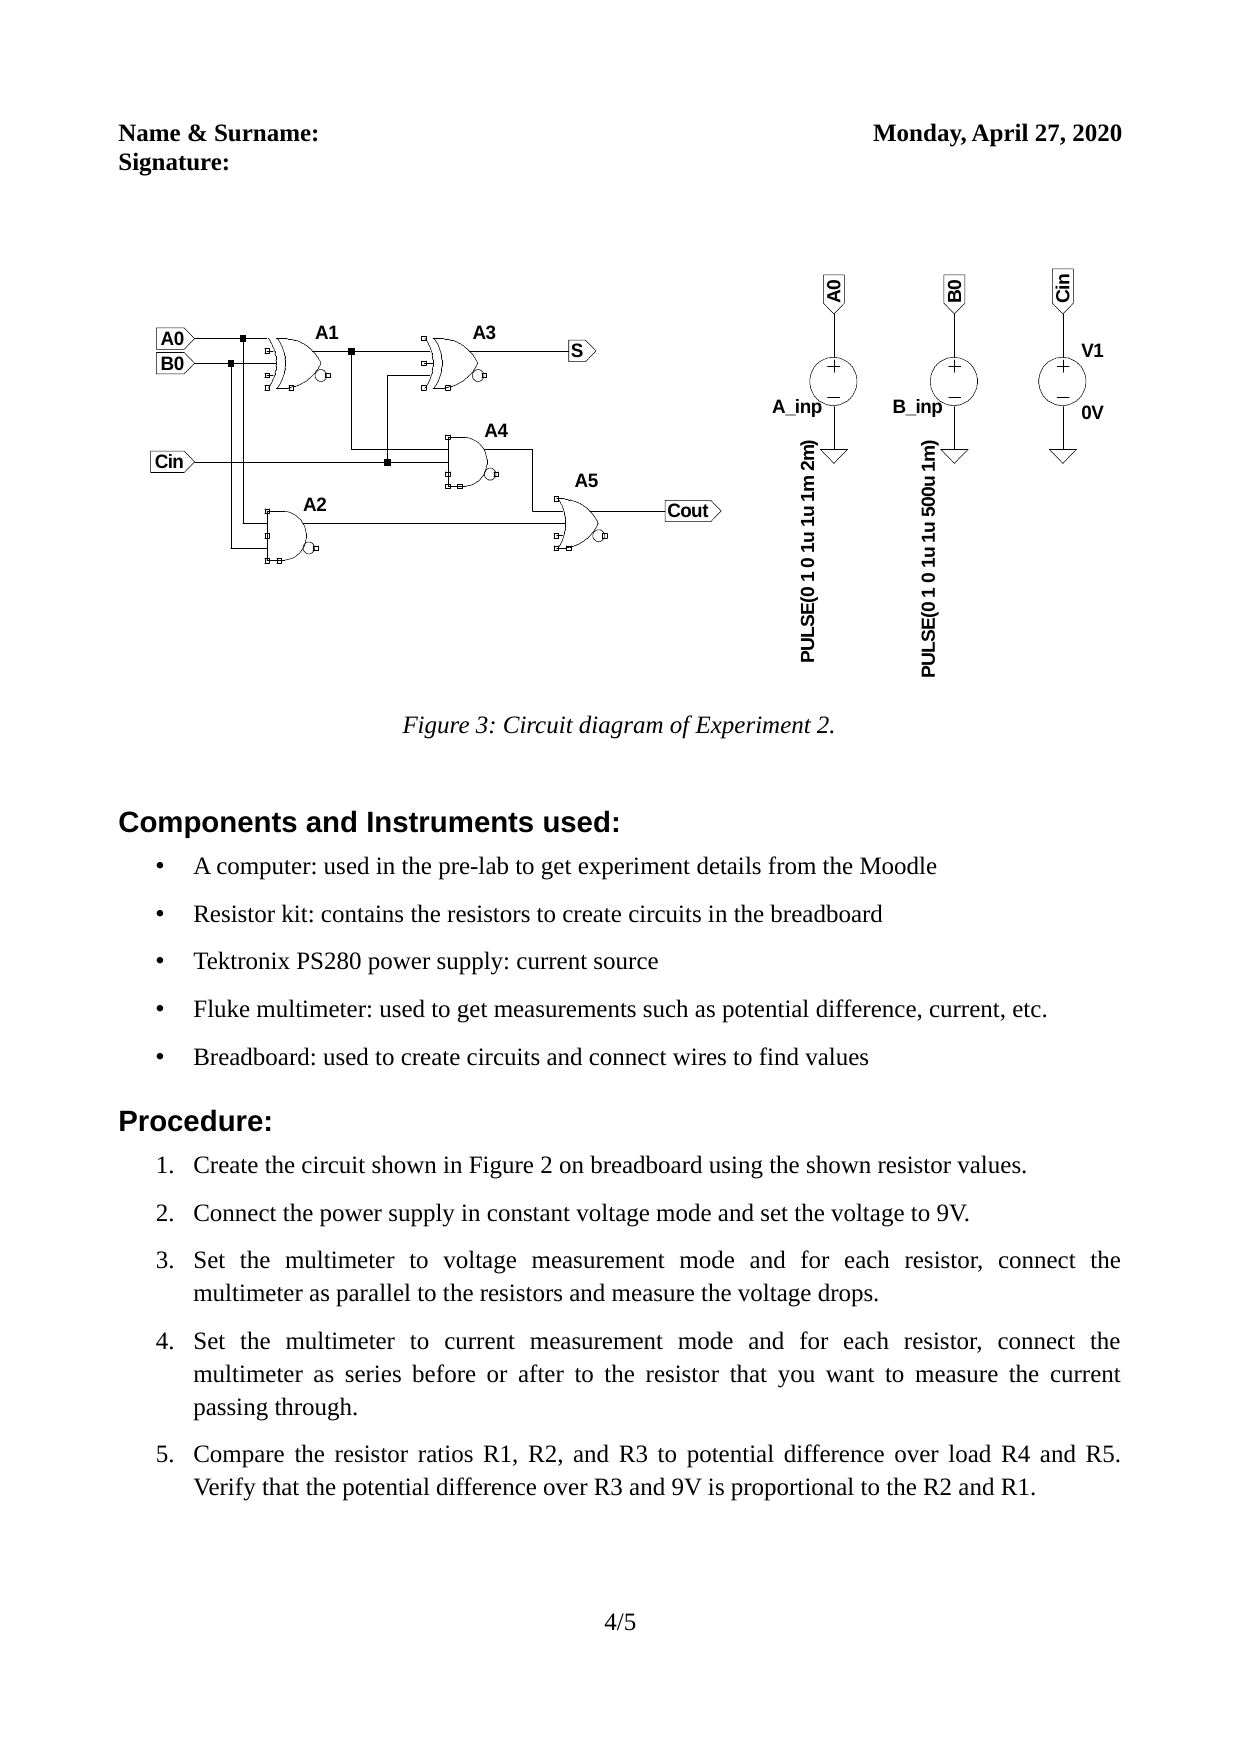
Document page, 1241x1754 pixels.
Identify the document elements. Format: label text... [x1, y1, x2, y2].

list Fluke multimeter: used to get measurements such as potential difference, current, etc. [156, 994, 1122, 1023]
list Breadboard: used to create circuits and connect wires to find values [156, 1042, 1122, 1070]
list Set the multimeter to voltage measurement mode and for each resistor, connect the multimeter as parallel to the resistors and measure the voltage drops. [156, 1245, 1122, 1307]
text Figure 3: Circuit diagram of Experiment 2. [118, 218, 1122, 738]
list Tektronix PS280 power supply: current source [156, 946, 1122, 975]
subtitle Components and Instruments used: [118, 805, 1122, 839]
list Create the circuit shown in Figure 2 on breadboard using the shown resistor values. [156, 1150, 1122, 1179]
list Connect the power supply in constant voltage mode and set the voltage to 9V. [156, 1198, 1122, 1226]
subtitle Procedure: [118, 1104, 1122, 1137]
list Resistor kit: contains the resistors to create circuits in the breadboard [156, 899, 1122, 927]
list Set the multimeter to current measurement mode and for each resistor, connect the multimeter as series before or after to the resistor that you want to measure the current passing through. [156, 1326, 1122, 1421]
list Compare the resistor ratios R1, R2, and R3 to potential difference over load R4 and R5. Verify that the potential difference over R3 and 9V is proportional to the R2 and R1. [156, 1439, 1122, 1501]
list A computer: used in the pre-lab to get experiment details from the Moodle [156, 851, 1122, 880]
